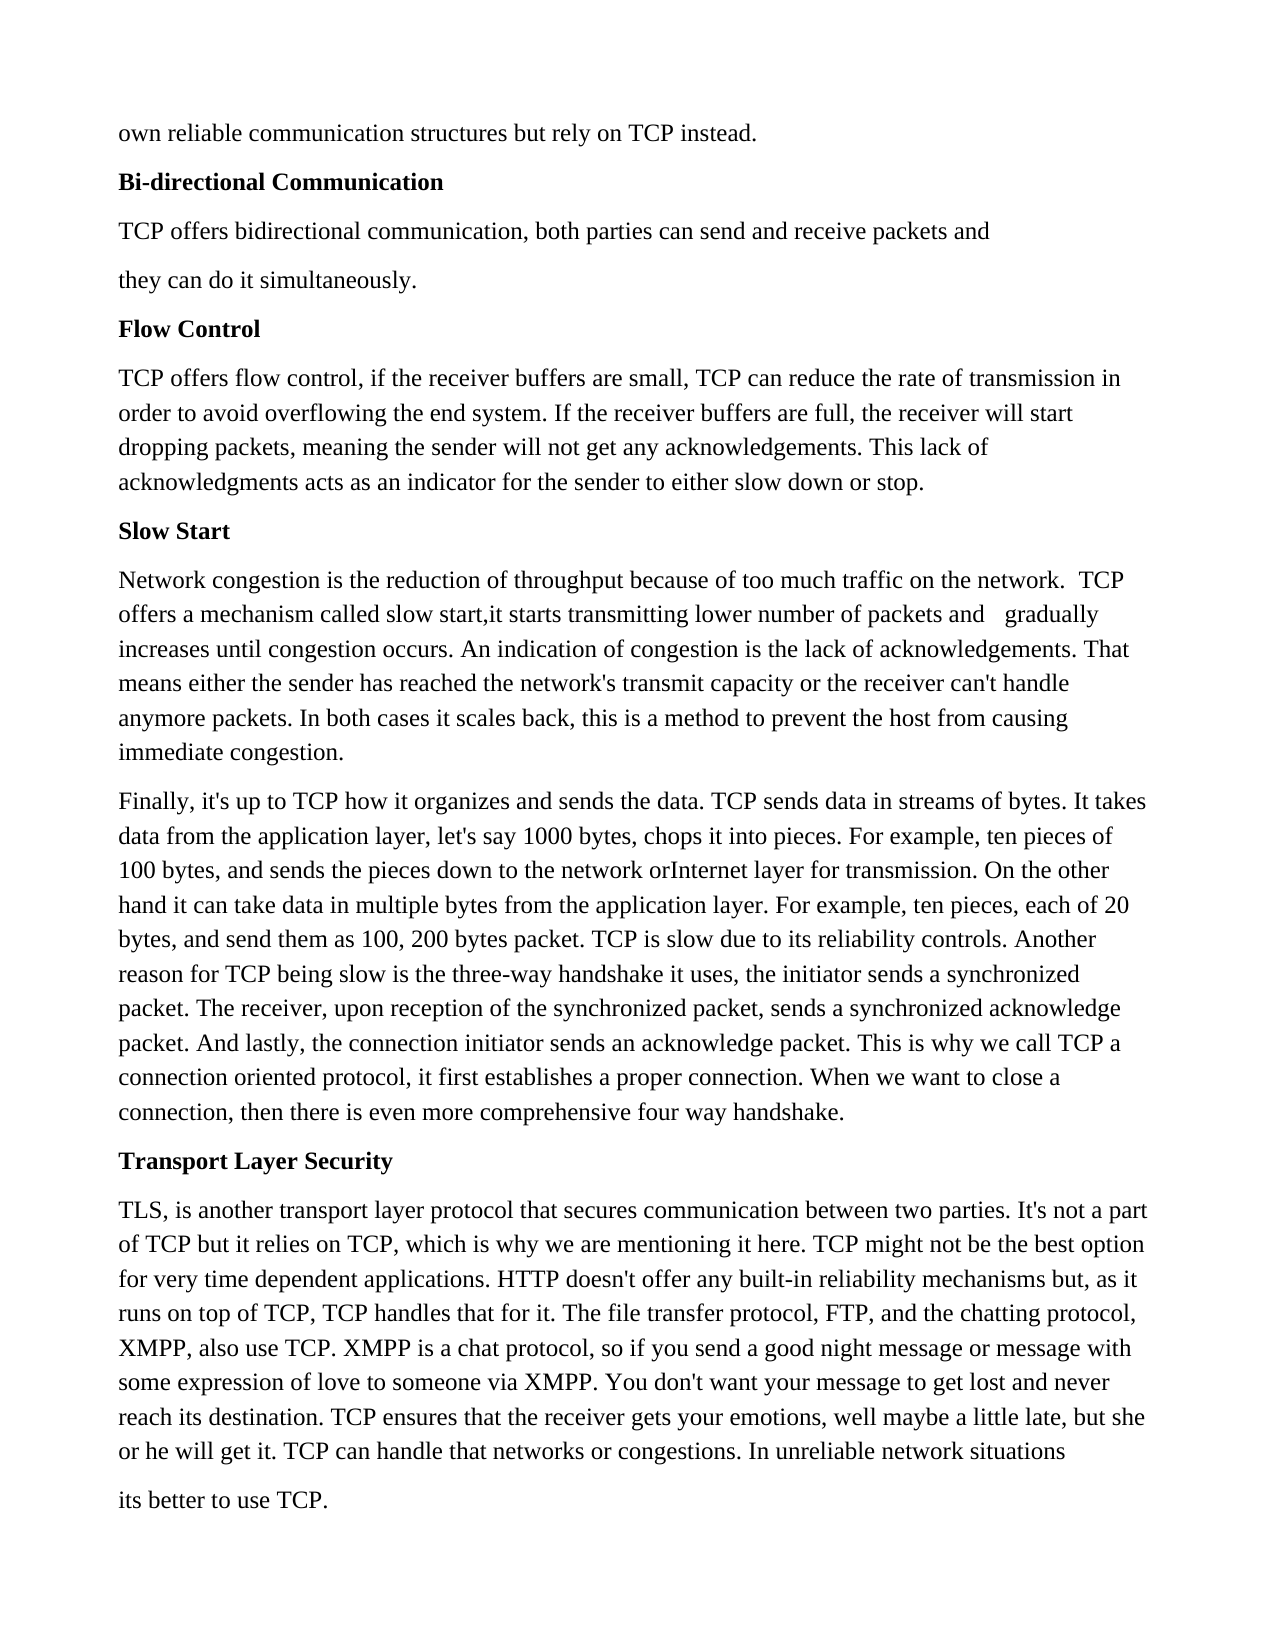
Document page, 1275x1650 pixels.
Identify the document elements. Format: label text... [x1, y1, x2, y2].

text Transport Layer Security [118, 1146, 1157, 1174]
text own reliable communication structures but rely on TCP instead. [118, 118, 1157, 147]
text Slow Start [118, 516, 1157, 545]
text they can do it simultaneously. [118, 265, 1157, 294]
text its better to use TCP. [118, 1485, 1157, 1514]
text TCP offers flow control, if the receiver buffers are small, TCP can reduce the rate of transmission in order to avoid overflowing the end system. If the receiver buffers are full, the receiver will start dropping packets, meaning the sender will not get any acknowledgements. This lack of acknowledgments acts as an indicator for the sender to either slow down or stop. [118, 363, 1157, 496]
text TCP offers bidirectional communication, both parties can send and receive packets and [118, 216, 1157, 245]
text Flow Control [118, 314, 1157, 343]
text Bi-directional Communication [118, 167, 1157, 196]
text Network congestion is the reduction of throughput because of too much traffic on the network. TCP offers a mechanism called slow start,it starts transmitting lower number of packets and gradually increases until congestion occurs. An indication of congestion is the lack of acknowledgements. That means either the sender has reached the network's transmit capacity or the receiver can't handle anymore packets. In both cases it scales back, this is a method to prevent the host from causing immediate congestion. [118, 565, 1157, 766]
text Finally, it's up to TCP how it organizes and sends the data. TCP sends data in streams of bytes. It takes data from the application layer, let's say 1000 bytes, chops it into pieces. For example, ten pieces of 100 bytes, and sends the pieces down to the network orInternet layer for transmission. On the other hand it can take data in multiple bytes from the application layer. For example, ten pieces, each of 20 bytes, and send them as 100, 200 bytes packet. TCP is slow due to its reliability controls. Another reason for TCP being slow is the three-way handshake it uses, the initiator sends a synchronized packet. The receiver, upon reception of the synchronized packet, sends a synchronized acknowledge packet. And lastly, the connection initiator sends an acknowledge packet. This is why we call TCP a connection oriented protocol, it first establishes a proper connection. When we want to close a connection, then there is even more comprehensive four way handshake. [118, 786, 1157, 1126]
text TLS, is another transport layer protocol that secures communication between two parties. It's not a part of TCP but it relies on TCP, which is why we are mentioning it here. TCP might not be the best option for very time dependent applications. HTTP doesn't offer any built-in reliability mechanisms but, as it runs on top of TCP, TCP handles that for it. The file transfer protocol, FTP, and the chatting protocol, XMPP, also use TCP. XMPP is a chat protocol, so if you send a good night message or message with some expression of love to someone via XMPP. You don't want your message to get lost and never reach its destination. TCP ensures that the receiver gets your emotions, well maybe a little late, but she or he will get it. TCP can handle that networks or congestions. In unreliable network situations [118, 1195, 1157, 1465]
